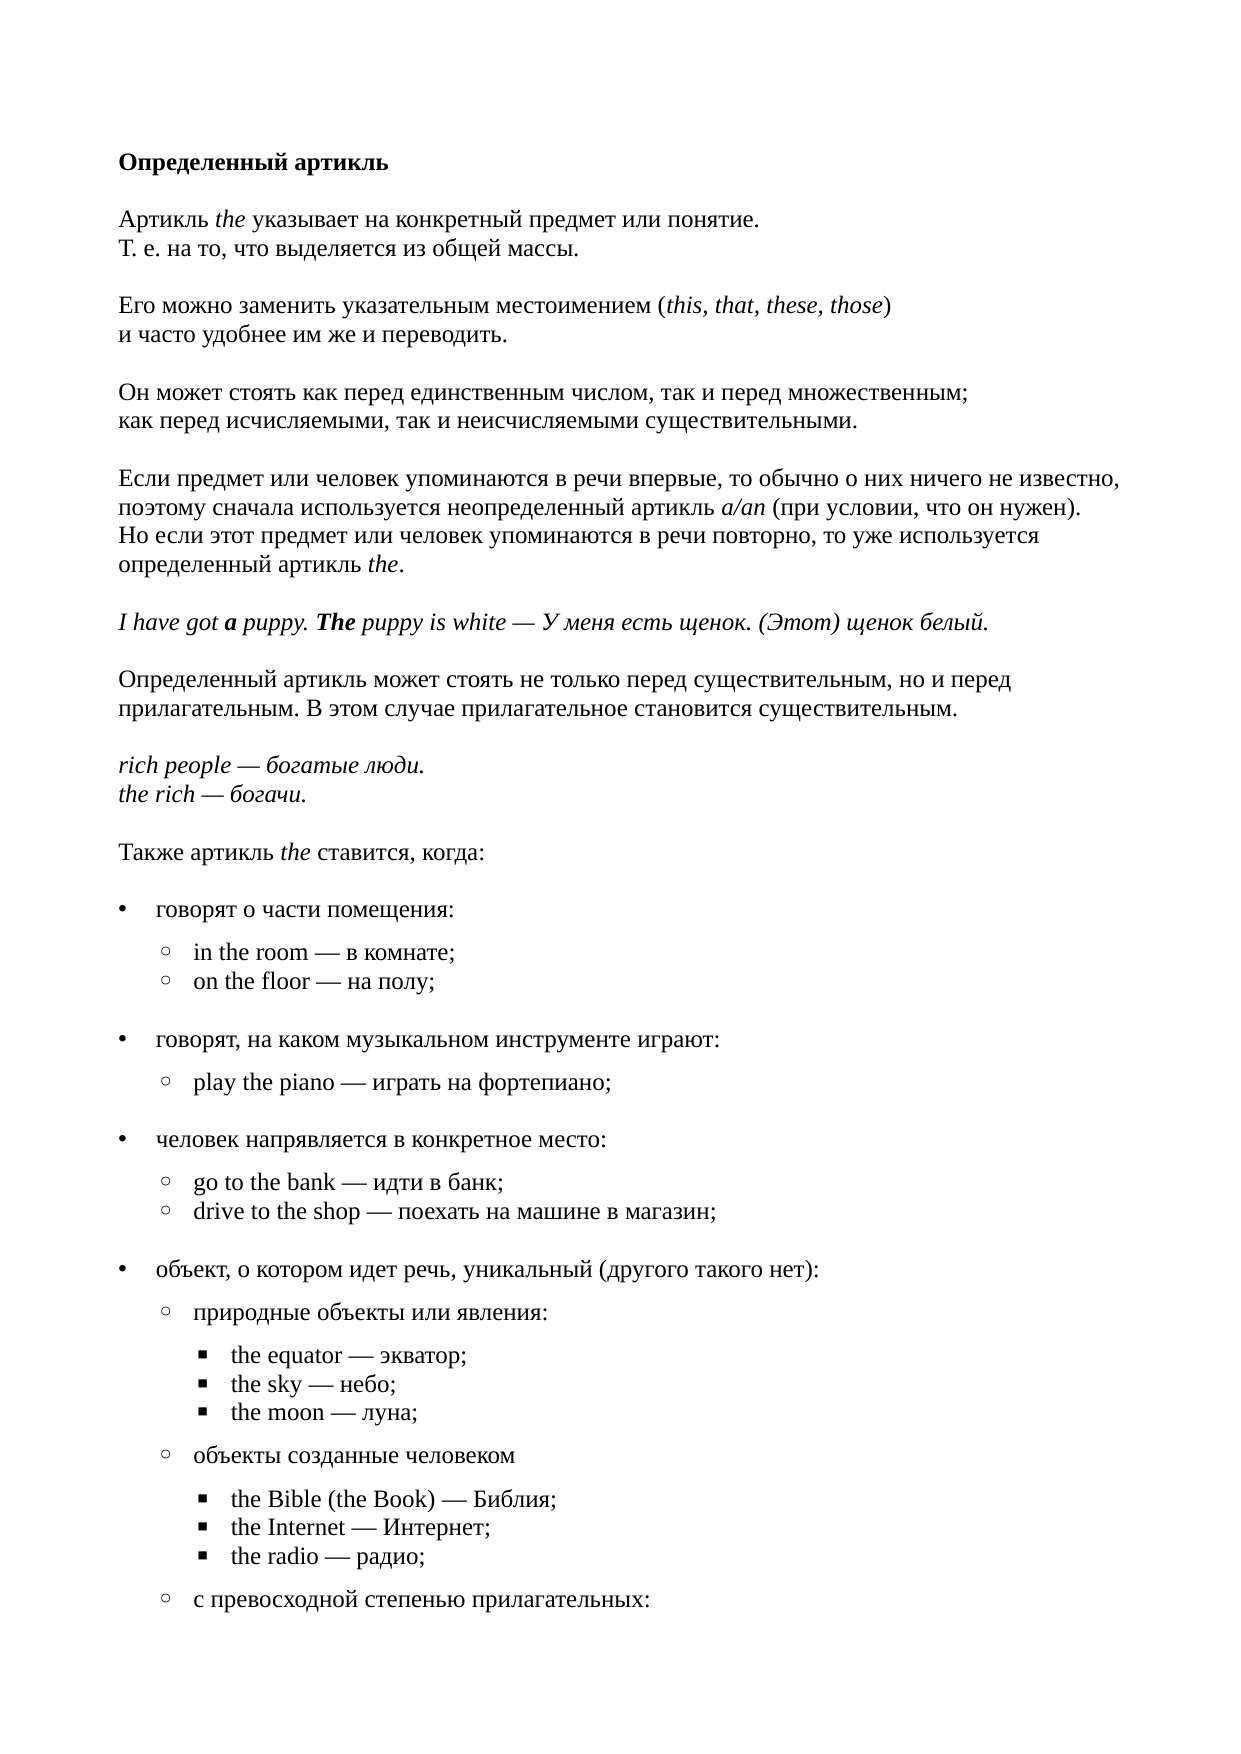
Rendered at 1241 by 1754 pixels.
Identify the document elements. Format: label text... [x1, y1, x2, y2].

text rich people — богатые люди. [118, 751, 1122, 779]
list play the piano — играть на фортепиано; [156, 1067, 1122, 1096]
list объект, о котором идет речь, уникальный (другого такого нет): [118, 1254, 1122, 1282]
list the Bible (the Book) — Библия; [193, 1484, 1122, 1512]
text Но если этот предмет или человек упоминаются в речи повторно, то уже используется определенный артикль the. [118, 521, 1122, 578]
list объекты созданные человеком [156, 1441, 1122, 1469]
text Т. е. на то, что выделяется из общей массы. [118, 233, 1122, 262]
text Определенный артикль может стоять не только перед существительным, но и перед прилагательным. В этом случае прилагательное становится существительным. [118, 664, 1122, 722]
text Он может стоять как перед единственным числом, так и перед множественным; [118, 377, 1122, 406]
list the moon — луна; [193, 1397, 1122, 1426]
list the radio — радио; [193, 1541, 1122, 1570]
text the rich — богачи. [118, 779, 1122, 808]
list go to the bank — идти в банк; [156, 1167, 1122, 1196]
list человек напрявляется в конкретное место: [118, 1124, 1122, 1153]
list drive to the shop — поехать на машине в магазин; [156, 1196, 1122, 1225]
text и часто удобнее им же и переводить. [118, 319, 1122, 348]
list the Internet — Интернет; [193, 1512, 1122, 1541]
text Определенный артикль [118, 147, 1122, 176]
text Артикль the указывает на конкретный предмет или понятие. [118, 204, 1122, 233]
list говорят о части помещения: [118, 894, 1122, 923]
list the sky — небо; [193, 1369, 1122, 1397]
text Если предмет или человек упоминаются в речи впервые, то обычно о них ничего не известно, поэтому сначала используется неопределенный артикль a/an (при условии, что он нужен). [118, 463, 1122, 521]
list с превосходной степенью прилагательных: [156, 1584, 1122, 1613]
list the equator — экватор; [193, 1340, 1122, 1369]
list говорят, на каком музыкальном инструменте играют: [118, 1024, 1122, 1052]
text I have got a puppy. The puppy is white — У меня есть щенок. (Этот) щенок белый. [118, 607, 1122, 636]
list on the floor — на полу; [156, 966, 1122, 995]
text Также артикль the ставится, когда: [118, 837, 1122, 866]
list природные объекты или явления: [156, 1297, 1122, 1326]
list in the room — в комнате; [156, 937, 1122, 966]
text Его можно заменить указательным местоимением (this, that, these, those) [118, 291, 1122, 319]
text как перед исчисляемыми, так и неисчисляемыми существительными. [118, 406, 1122, 434]
